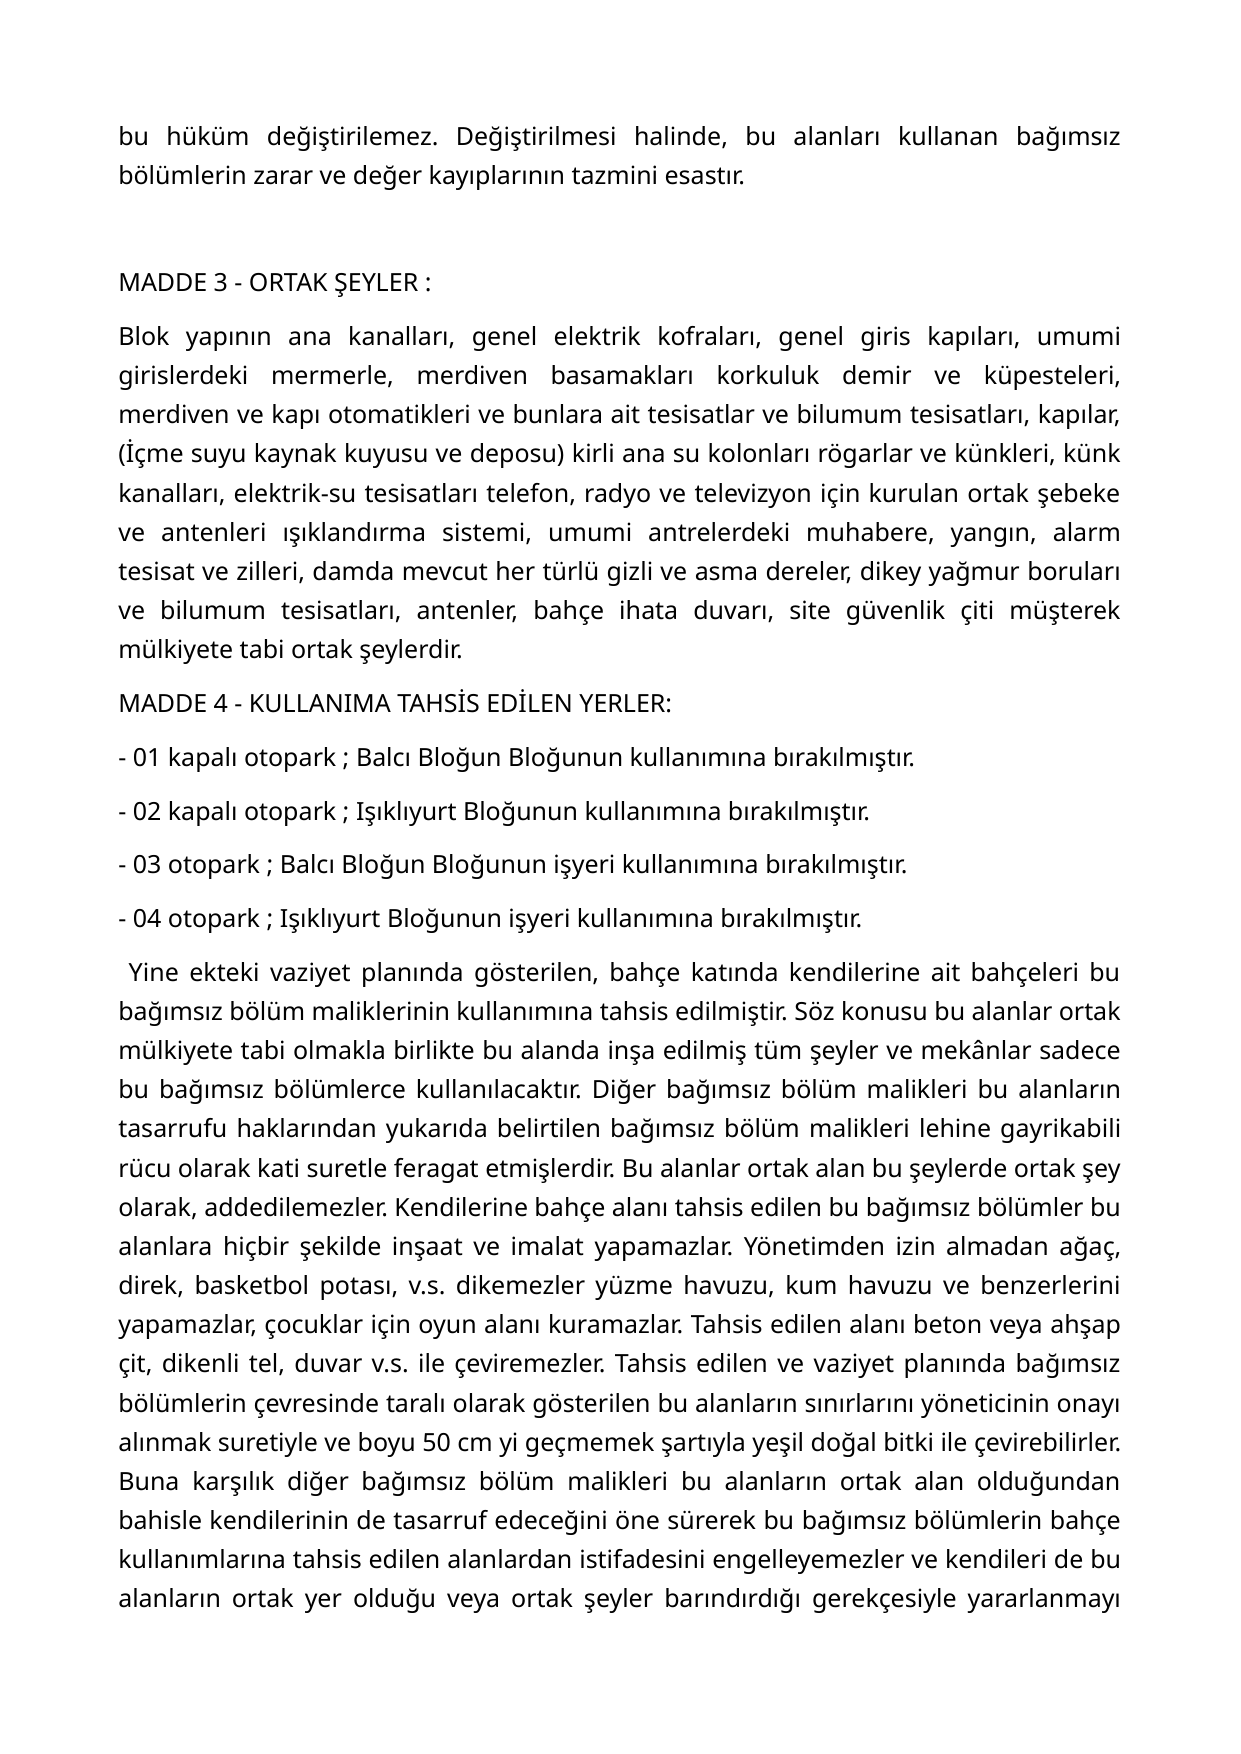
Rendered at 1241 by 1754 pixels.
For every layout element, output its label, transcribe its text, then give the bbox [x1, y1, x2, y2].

text bu hüküm değiştirilemez. Değiştirilmesi halinde, bu alanları kullanan bağımsız bölümlerin zarar ve değer kayıplarının tazmini esastır. [118, 118, 1122, 191]
text - 03 otopark ; Balcı Bloğun Bloğunun işyeri kullanımına bırakılmıştır. [118, 847, 1122, 881]
text - 02 kapalı otopark ; Işıklıyurt Bloğunun kullanımına bırakılmıştır. [118, 793, 1122, 827]
text MADDE 4 - KULLANIMA TAHSİS EDİLEN YERLER: [118, 686, 1122, 720]
text - 01 kapalı otopark ; Balcı Bloğun Bloğunun kullanımına bırakılmıştır. [118, 739, 1122, 773]
text MADDE 3 - ORTAK ŞEYLER : [118, 265, 1122, 299]
text Blok yapının ana kanalları, genel elektrik kofraları, genel giris kapıları, umumi girislerdeki mermerle, merdiven basamakları korkuluk demir ve küpesteleri, merdiven ve kapı otomatikleri ve bunlara ait tesisatlar ve bilumum tesisatları, kapılar, (İçme suyu kaynak kuyusu ve deposu) kirli ana su kolonları rögarlar ve künkleri, künk kanalları, elektrik-su tesisatları telefon, radyo ve televizyon için kurulan ortak şebeke ve antenleri ışıklandırma sistemi, umumi antrelerdeki muhabere, yangın, alarm tesisat ve zilleri, damda mevcut her türlü gizli ve asma dereler, dikey yağmur boruları ve bilumum tesisatları, antenler, bahçe ihata duvarı, site güvenlik çiti müşterek mülkiyete tabi ortak şeylerdir. [118, 318, 1122, 666]
text - 04 otopark ; Işıklıyurt Bloğunun işyeri kullanımına bırakılmıştır. [118, 901, 1122, 935]
text Yine ekteki vaziyet planında gösterilen, bahçe katında kendilerine ait bahçeleri bu bağımsız bölüm maliklerinin kullanımına tahsis edilmiştir. Söz konusu bu alanlar ortak mülkiyete tabi olmakla birlikte bu alanda inşa edilmiş tüm şeyler ve mekânlar sadece bu bağımsız bölümlerce kullanılacaktır. Diğer bağımsız bölüm malikleri bu alanların tasarrufu haklarından yukarıda belirtilen bağımsız bölüm malikleri lehine gayrikabili rücu olarak kati suretle feragat etmişlerdir. Bu alanlar ortak alan bu şeylerde ortak şey olarak, addedilemezler. Kendilerine bahçe alanı tahsis edilen bu bağımsız bölümler bu alanlara hiçbir şekilde inşaat ve imalat yapamazlar. Yönetimden izin almadan ağaç, direk, basketbol potası, v.s. dikemezler yüzme havuzu, kum havuzu ve benzerlerini yapamazlar, çocuklar için oyun alanı kuramazlar. Tahsis edilen alanı beton veya ahşap çit, dikenli tel, duvar v.s. ile çeviremezler. Tahsis edilen ve vaziyet planında bağımsız bölümlerin çevresinde taralı olarak gösterilen bu alanların sınırlarını yöneticinin onayı alınmak suretiyle ve boyu 50 cm yi geçmemek şartıyla yeşil doğal bitki ile çevirebilirler. Buna karşılık diğer bağımsız bölüm malikleri bu alanların ortak alan olduğundan bahisle kendilerinin de tasarruf edeceğini öne sürerek bu bağımsız bölümlerin bahçe kullanımlarına tahsis edilen alanlardan istifadesini engelleyemezler ve kendileri de bu alanların ortak yer olduğu veya ortak şeyler barındırdığı gerekçesiyle yararlanmayı [118, 954, 1122, 1615]
